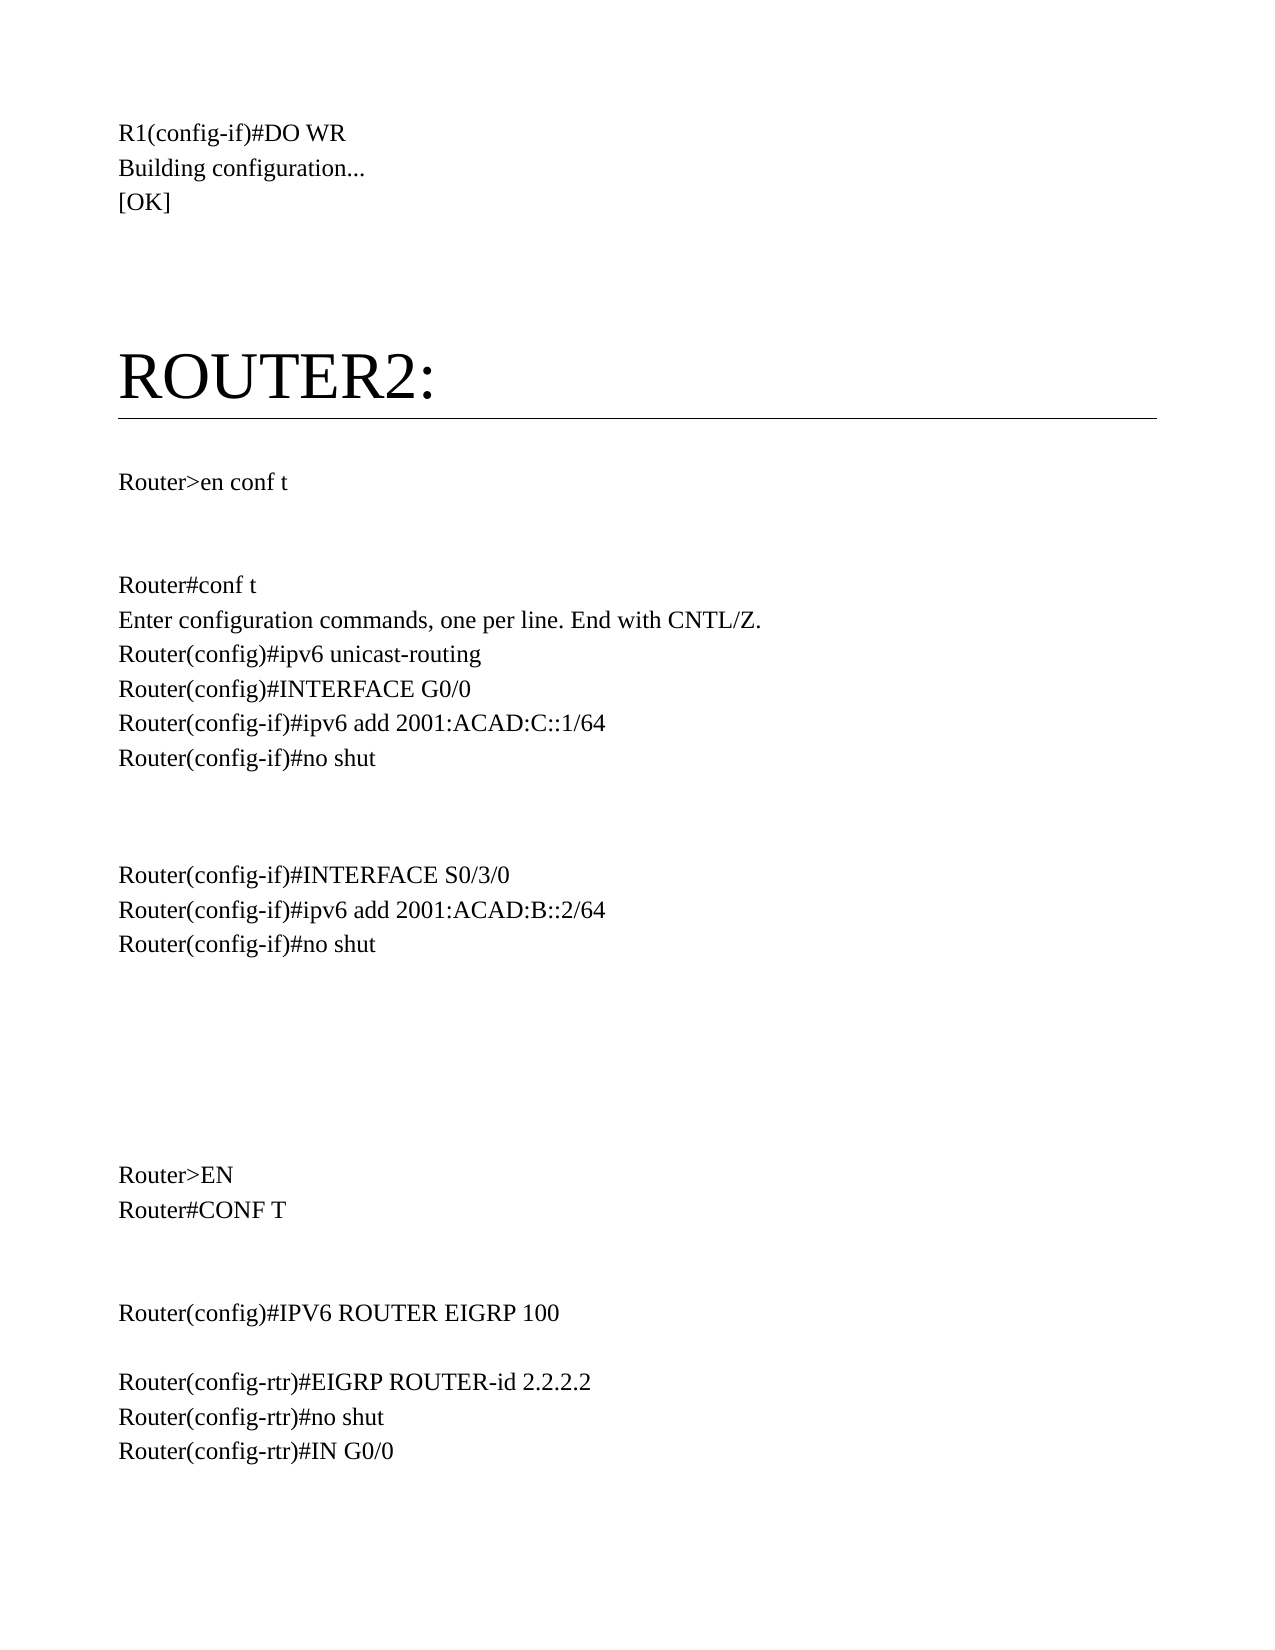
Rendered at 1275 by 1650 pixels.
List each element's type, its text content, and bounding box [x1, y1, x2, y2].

text Router(config-rtr)#IN G0/0 [118, 1436, 1157, 1465]
text Router(config-if)#no shut [118, 929, 1157, 958]
text R1(config-if)#DO WR [118, 118, 1157, 147]
text ROUTER2: [118, 337, 1157, 418]
text Router(config-if)#ipv6 add 2001:ACAD:B::2/64 [118, 895, 1157, 924]
text Router>EN [118, 1160, 1157, 1189]
text Router(config-if)#no shut [118, 743, 1157, 771]
text Building configuration... [118, 153, 1157, 181]
text Router#conf t [118, 570, 1157, 599]
text Router(config-if)#INTERFACE S0/3/0 [118, 861, 1157, 889]
text Router(config)#IPV6 ROUTER EIGRP 100 [118, 1298, 1157, 1327]
text [OK] [118, 187, 1157, 216]
text Router(config-rtr)#EIGRP ROUTER-id 2.2.2.2 [118, 1367, 1157, 1396]
text Enter configuration commands, one per line. End with CNTL/Z. [118, 605, 1157, 633]
text Router(config-if)#ipv6 add 2001:ACAD:C::1/64 [118, 708, 1157, 737]
text Router(config-rtr)#no shut [118, 1402, 1157, 1430]
text Router#CONF T [118, 1195, 1157, 1223]
text Router(config)#ipv6 unicast-routing [118, 639, 1157, 668]
text Router>en conf t [118, 467, 1157, 496]
text Router(config)#INTERFACE G0/0 [118, 674, 1157, 702]
